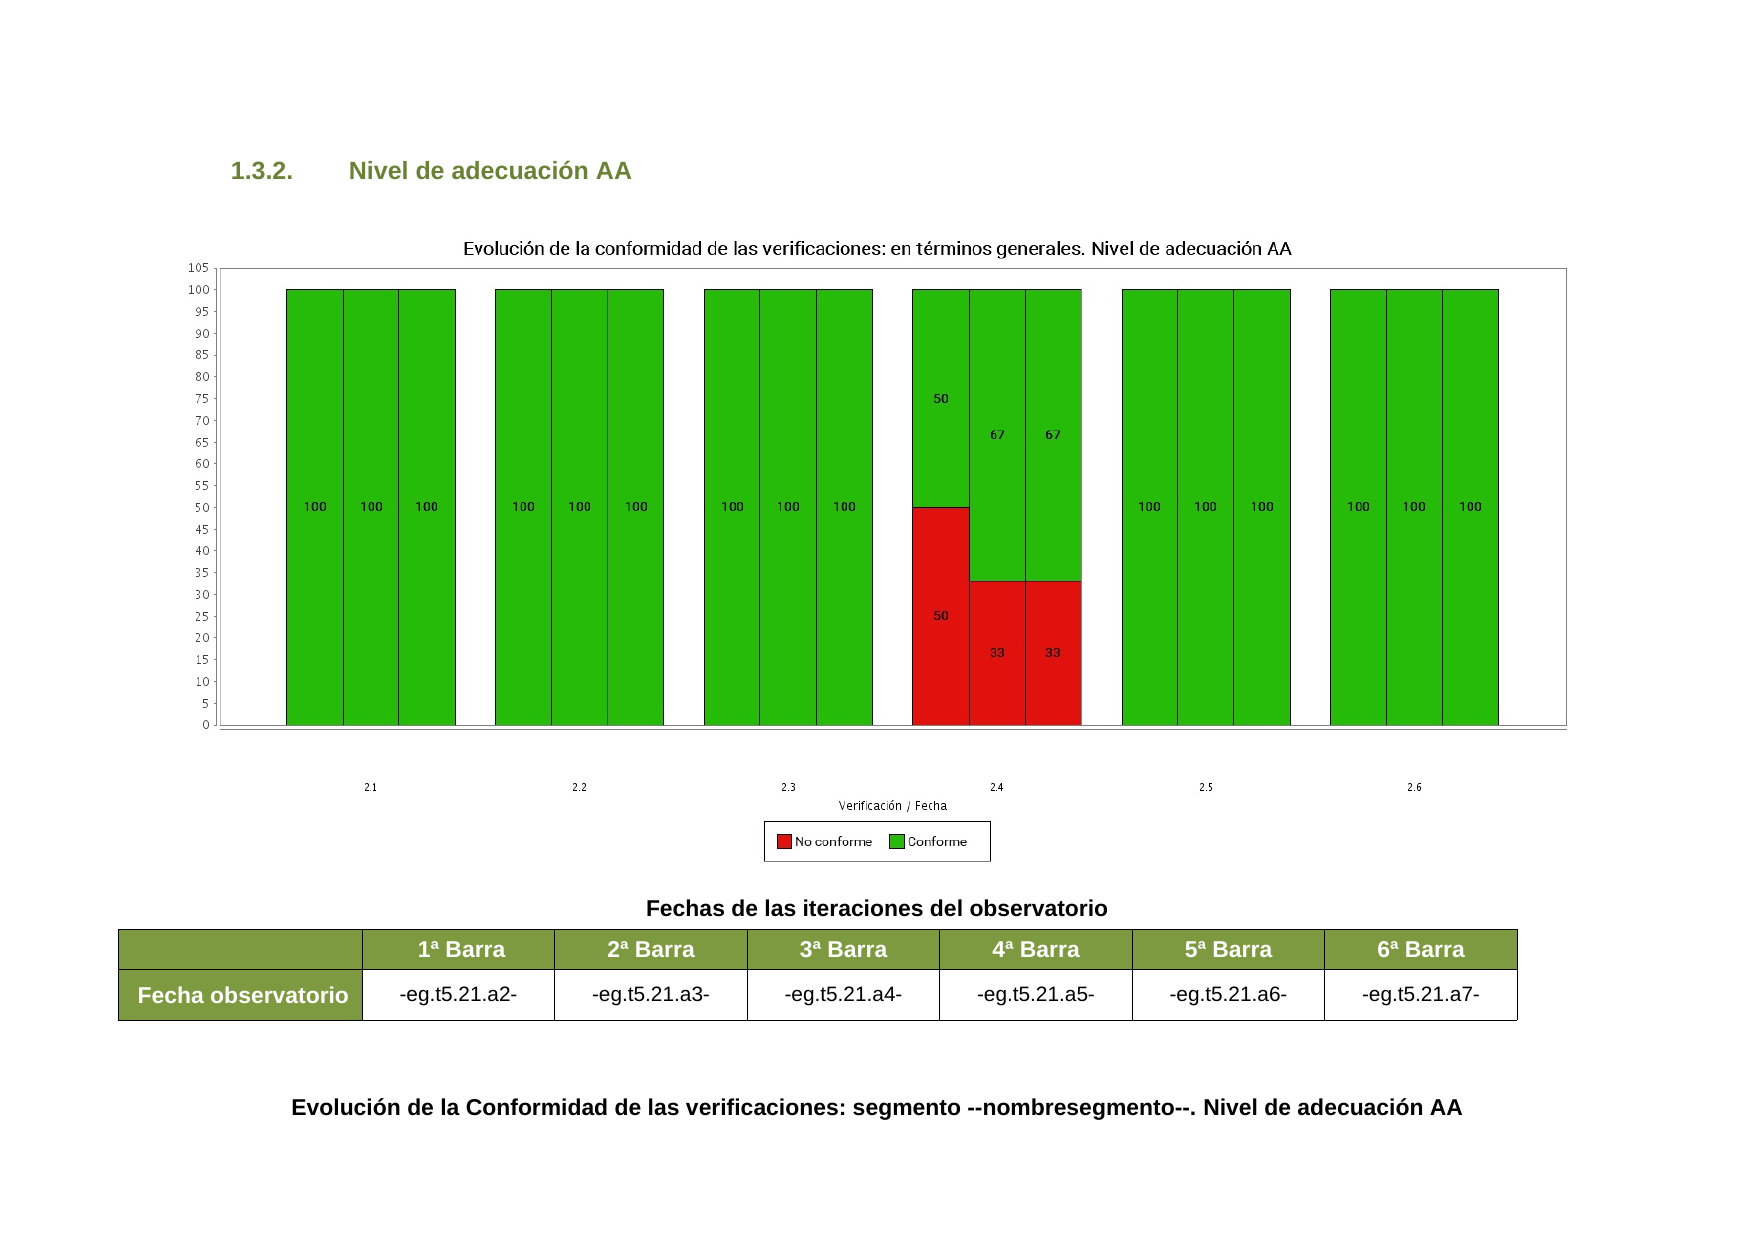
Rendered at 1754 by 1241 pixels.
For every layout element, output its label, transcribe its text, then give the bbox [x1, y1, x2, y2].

text Fechas de las iteraciones del observatorio [118, 895, 1636, 921]
table_cell -eg.t5.21.a6- [1133, 970, 1324, 1020]
table_cell Fecha observatorio [119, 970, 362, 1020]
table_cell -eg.t5.21.a7- [1325, 970, 1517, 1020]
subtitle Nivel de adecuación AA [231, 156, 1636, 184]
table_header 3ª Barra [748, 930, 939, 969]
table_header 6ª Barra [1325, 930, 1517, 969]
table_header [119, 930, 362, 969]
table_cell -eg.t5.21.a4- [748, 970, 939, 1020]
table_header 2ª Barra [555, 930, 747, 969]
table_cell -eg.t5.21.a3- [555, 970, 747, 1020]
table_header 5ª Barra [1133, 930, 1324, 969]
table_cell -eg.t5.21.a5- [940, 970, 1132, 1020]
picture [177, 237, 1577, 862]
table_header 4ª Barra [940, 930, 1132, 969]
text Evolución de la Conformidad de las verificaciones: segmento --nombresegmento--. Nivel de adecuación AA [118, 1094, 1636, 1121]
table_cell -eg.t5.21.a2- [363, 970, 554, 1020]
table_header 1ª Barra [363, 930, 554, 969]
